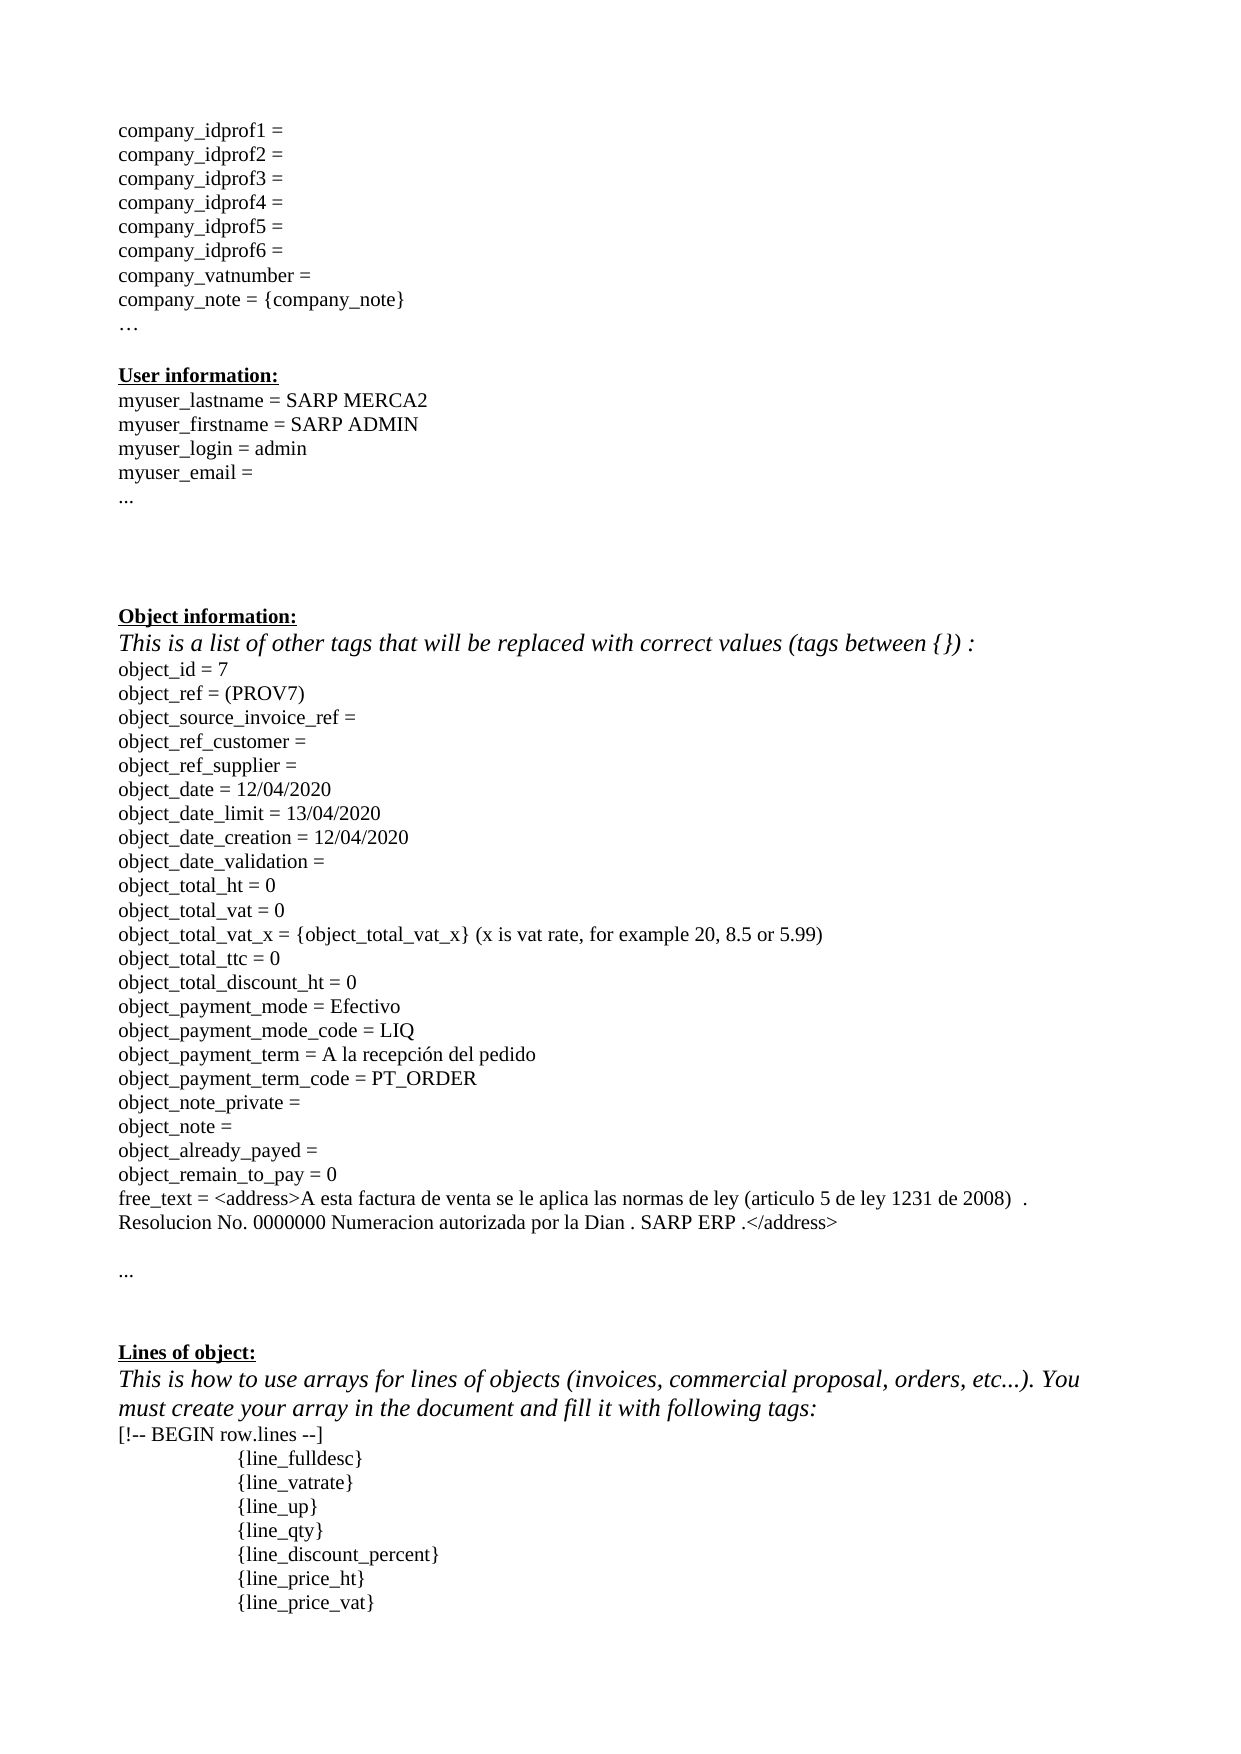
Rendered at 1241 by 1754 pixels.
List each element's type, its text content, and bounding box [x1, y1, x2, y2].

text object_source_invoice_ref = [118, 705, 1122, 729]
text object_total_vat_x = {object_total_vat_x} (x is vat rate, for example 20, 8.5 or 5.99) [118, 922, 1122, 946]
text myuser_email = [118, 460, 1122, 484]
text object_ref = (PROV7) [118, 681, 1122, 705]
text company_note = {company_note} [118, 287, 1122, 311]
text object_remain_to_pay = 0 [118, 1162, 1122, 1186]
text {line_up} [118, 1494, 1122, 1518]
text myuser_login = admin [118, 436, 1122, 460]
text company_idprof5 = [118, 214, 1122, 238]
text myuser_lastname = SARP MERCA2 [118, 387, 1122, 412]
text free_text = <address>A esta factura de venta se le aplica las normas de ley (articulo 5 de ley 1231 de 2008) . Resolucion No. 0000000 Numeracion autorizada por la Dian . SARP ERP .</address> [118, 1186, 1122, 1258]
text company_idprof1 = [118, 118, 1122, 142]
text ... [118, 484, 1122, 508]
text object_total_ht = 0 [118, 873, 1122, 897]
text company_idprof2 = [118, 142, 1122, 166]
text object_total_discount_ht = 0 [118, 970, 1122, 994]
text object_payment_term_code = PT_ORDER [118, 1066, 1122, 1090]
text object_note_private = [118, 1090, 1122, 1114]
text object_payment_term = A la recepción del pedido [118, 1042, 1122, 1066]
text company_vatnumber = [118, 262, 1122, 287]
text myuser_firstname = SARP ADMIN [118, 412, 1122, 436]
text object_id = 7 [118, 657, 1122, 681]
text {line_vatrate} [118, 1470, 1122, 1494]
text object_ref_supplier = [118, 753, 1122, 777]
text object_note = [118, 1114, 1122, 1138]
text company_idprof6 = [118, 238, 1122, 262]
text object_date = 12/04/2020 [118, 777, 1122, 801]
text object_date_validation = [118, 849, 1122, 873]
text {line_discount_percent} [118, 1542, 1122, 1566]
text object_total_ttc = 0 [118, 946, 1122, 970]
text company_idprof3 = [118, 166, 1122, 190]
text Object information: [118, 604, 1122, 628]
text {line_qty} [118, 1518, 1122, 1542]
text object_already_payed = [118, 1138, 1122, 1162]
text [!-- BEGIN row.lines --] [118, 1422, 1122, 1446]
text {line_price_ht} [118, 1566, 1122, 1590]
text object_total_vat = 0 [118, 897, 1122, 922]
text object_date_creation = 12/04/2020 [118, 825, 1122, 849]
text object_payment_mode = Efectivo [118, 994, 1122, 1018]
text User information: [118, 363, 1122, 387]
text company_idprof4 = [118, 190, 1122, 214]
text Lines of object: [118, 1340, 1122, 1364]
text object_payment_mode_code = LIQ [118, 1018, 1122, 1042]
text … [118, 311, 1122, 335]
text object_date_limit = 13/04/2020 [118, 801, 1122, 825]
text This is a list of other tags that will be replaced with correct values (tags between {}) : [118, 628, 1122, 657]
text {line_price_vat} [118, 1590, 1122, 1614]
text {line_fulldesc} [118, 1446, 1122, 1470]
text ... [118, 1258, 1122, 1282]
text object_ref_customer = [118, 729, 1122, 753]
text This is how to use arrays for lines of objects (invoices, commercial proposal, orders, etc...). You must create your array in the document and fill it with following tags: [118, 1364, 1122, 1422]
